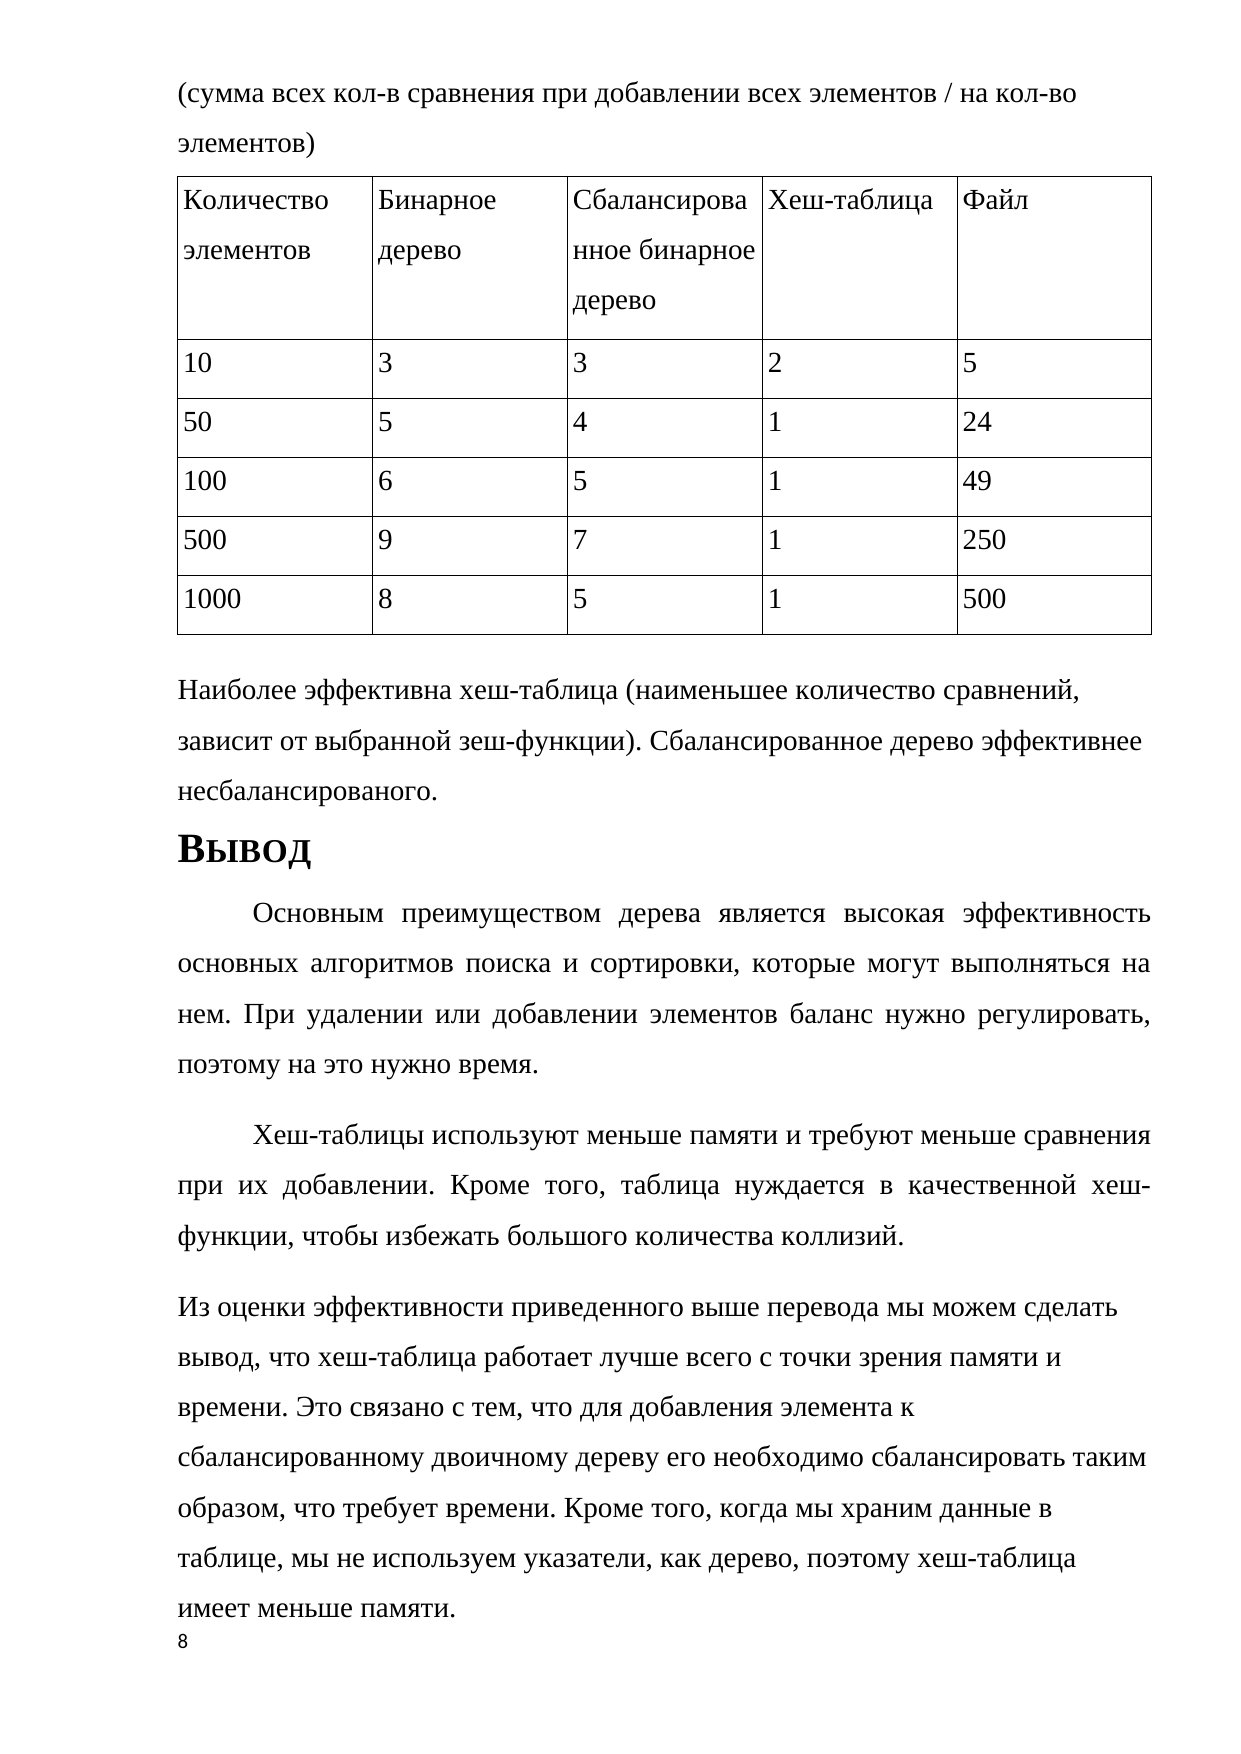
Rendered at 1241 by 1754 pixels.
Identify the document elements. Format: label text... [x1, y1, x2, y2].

table_header Файл [958, 177, 1151, 338]
table_cell 3 [373, 340, 567, 397]
table_cell 1000 [178, 576, 372, 634]
table_cell 7 [568, 517, 762, 575]
subtitle Вывод [177, 823, 1152, 871]
text Из оценки эффективности приведенного выше перевода мы можем сделать вывод, что хеш-таблица работает лучше всего с точки зрения памяти и времени. Это связано с тем, что для добавления элемента к сбалансированному двоичному дереву его необходимо сбалансировать таким образом, что требует времени. Кроме того, когда мы храним данные в таблице, мы не используем указатели, как дерево, поэтому хеш-таблица имеет меньше памяти. [177, 1289, 1152, 1624]
table_header Количество элементов [178, 177, 372, 338]
table_cell 5 [958, 340, 1151, 397]
table_cell 5 [373, 399, 567, 457]
table_cell 500 [958, 576, 1151, 634]
table_cell 1 [763, 517, 957, 575]
table_cell 1 [763, 576, 957, 634]
table_cell 49 [958, 458, 1151, 516]
table_cell 50 [178, 399, 372, 457]
table_cell 1 [763, 458, 957, 516]
table_cell 10 [178, 340, 372, 397]
table_header Сбалансированное бинарное дерево [568, 177, 762, 338]
table_cell 9 [373, 517, 567, 575]
table_cell 4 [568, 399, 762, 457]
table_cell 24 [958, 399, 1151, 457]
table_cell 5 [568, 458, 762, 516]
table_cell 250 [958, 517, 1151, 575]
text Хеш-таблицы используют меньше памяти и требуют меньше сравнения при их добавлении. Кроме того, таблица нуждается в качественной хеш-функции, чтобы избежать большого количества коллизий. [177, 1117, 1152, 1251]
text Наиболее эффективна хеш-таблица (наименьшее количество сравнений, зависит от выбранной зеш-функции). Сбалансированное дерево эффективнее несбалансированого. [177, 672, 1152, 807]
table_header Хеш-таблица [763, 177, 957, 338]
table_cell 6 [373, 458, 567, 516]
table_cell 2 [763, 340, 957, 397]
table_cell 3 [568, 340, 762, 397]
table_cell 1 [763, 399, 957, 457]
text (сумма всех кол-в сравнения при добавлении всех элементов / на кол-во элементов) [177, 75, 1152, 159]
table_header Бинарное дерево [373, 177, 567, 338]
table_cell 5 [568, 576, 762, 634]
table_cell 8 [373, 576, 567, 634]
table_cell 100 [178, 458, 372, 516]
table_cell 500 [178, 517, 372, 575]
text Основным преимуществом дерева является высокая эффективность основных алгоритмов поиска и сортировки, которые могут выполняться на нем. При удалении или добавлении элементов баланс нужно регулировать, поэтому на это нужно время. [177, 895, 1152, 1080]
